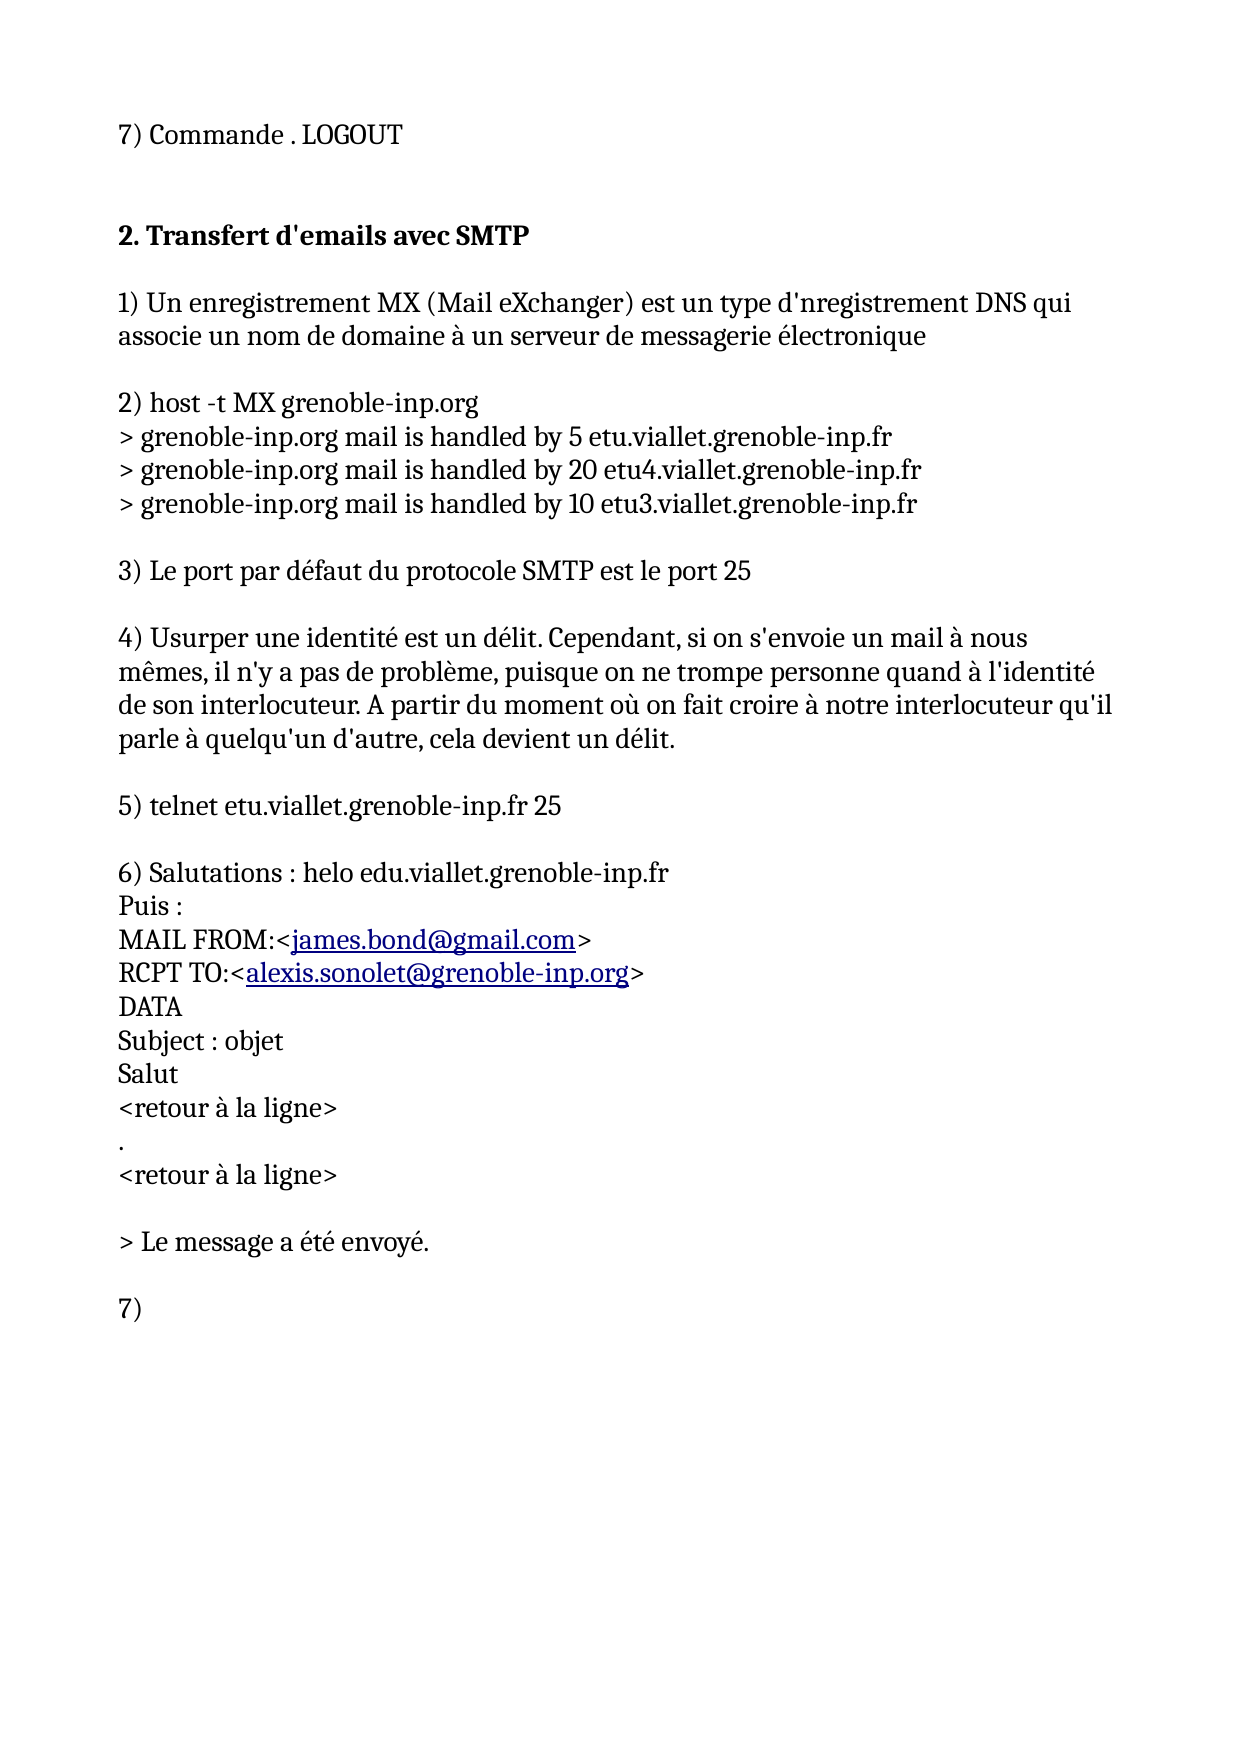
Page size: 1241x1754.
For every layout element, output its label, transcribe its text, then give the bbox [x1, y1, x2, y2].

text 7) Commande . LOGOUT [118, 118, 1122, 152]
text Subject : objet [118, 1024, 1122, 1057]
text MAIL FROM:<james.bond@gmail.com> [118, 923, 1122, 957]
text 5) telnet etu.viallet.grenoble-inp.fr 25 [118, 789, 1122, 822]
text 1) Un enregistrement MX (Mail eXchanger) est un type d'nregistrement DNS qui associe un nom de domaine à un serveur de messagerie électronique [118, 286, 1122, 353]
text 2. Transfert d'emails avec SMTP [118, 219, 1122, 252]
text > grenoble-inp.org mail is handled by 5 etu.viallet.grenoble-inp.fr [118, 420, 1122, 453]
text Puis : [118, 889, 1122, 923]
text > Le message a été envoyé. [118, 1225, 1122, 1258]
text <retour à la ligne> [118, 1158, 1122, 1191]
text Salut [118, 1057, 1122, 1091]
text <retour à la ligne> [118, 1091, 1122, 1124]
text 3) Le port par défaut du protocole SMTP est le port 25 [118, 554, 1122, 588]
text > grenoble-inp.org mail is handled by 10 etu3.viallet.grenoble-inp.fr [118, 487, 1122, 521]
text 2) host -t MX grenoble-inp.org [118, 386, 1122, 420]
text > grenoble-inp.org mail is handled by 20 etu4.viallet.grenoble-inp.fr [118, 453, 1122, 487]
text 6) Salutations : helo edu.viallet.grenoble-inp.fr [118, 856, 1122, 889]
text 7) [118, 1258, 1122, 1326]
text 4) Usurper une identité est un délit. Cependant, si on s'envoie un mail à nous mêmes, il n'y a pas de problème, puisque on ne trompe personne quand à l'identité de son interlocuteur. A partir du moment où on fait croire à notre interlocuteur qu'il parle à quelqu'un d'autre, cela devient un délit. [118, 621, 1122, 755]
text . [118, 1124, 1122, 1158]
text RCPT TO:<alexis.sonolet@grenoble-inp.org> [118, 957, 1122, 990]
text DATA [118, 990, 1122, 1024]
